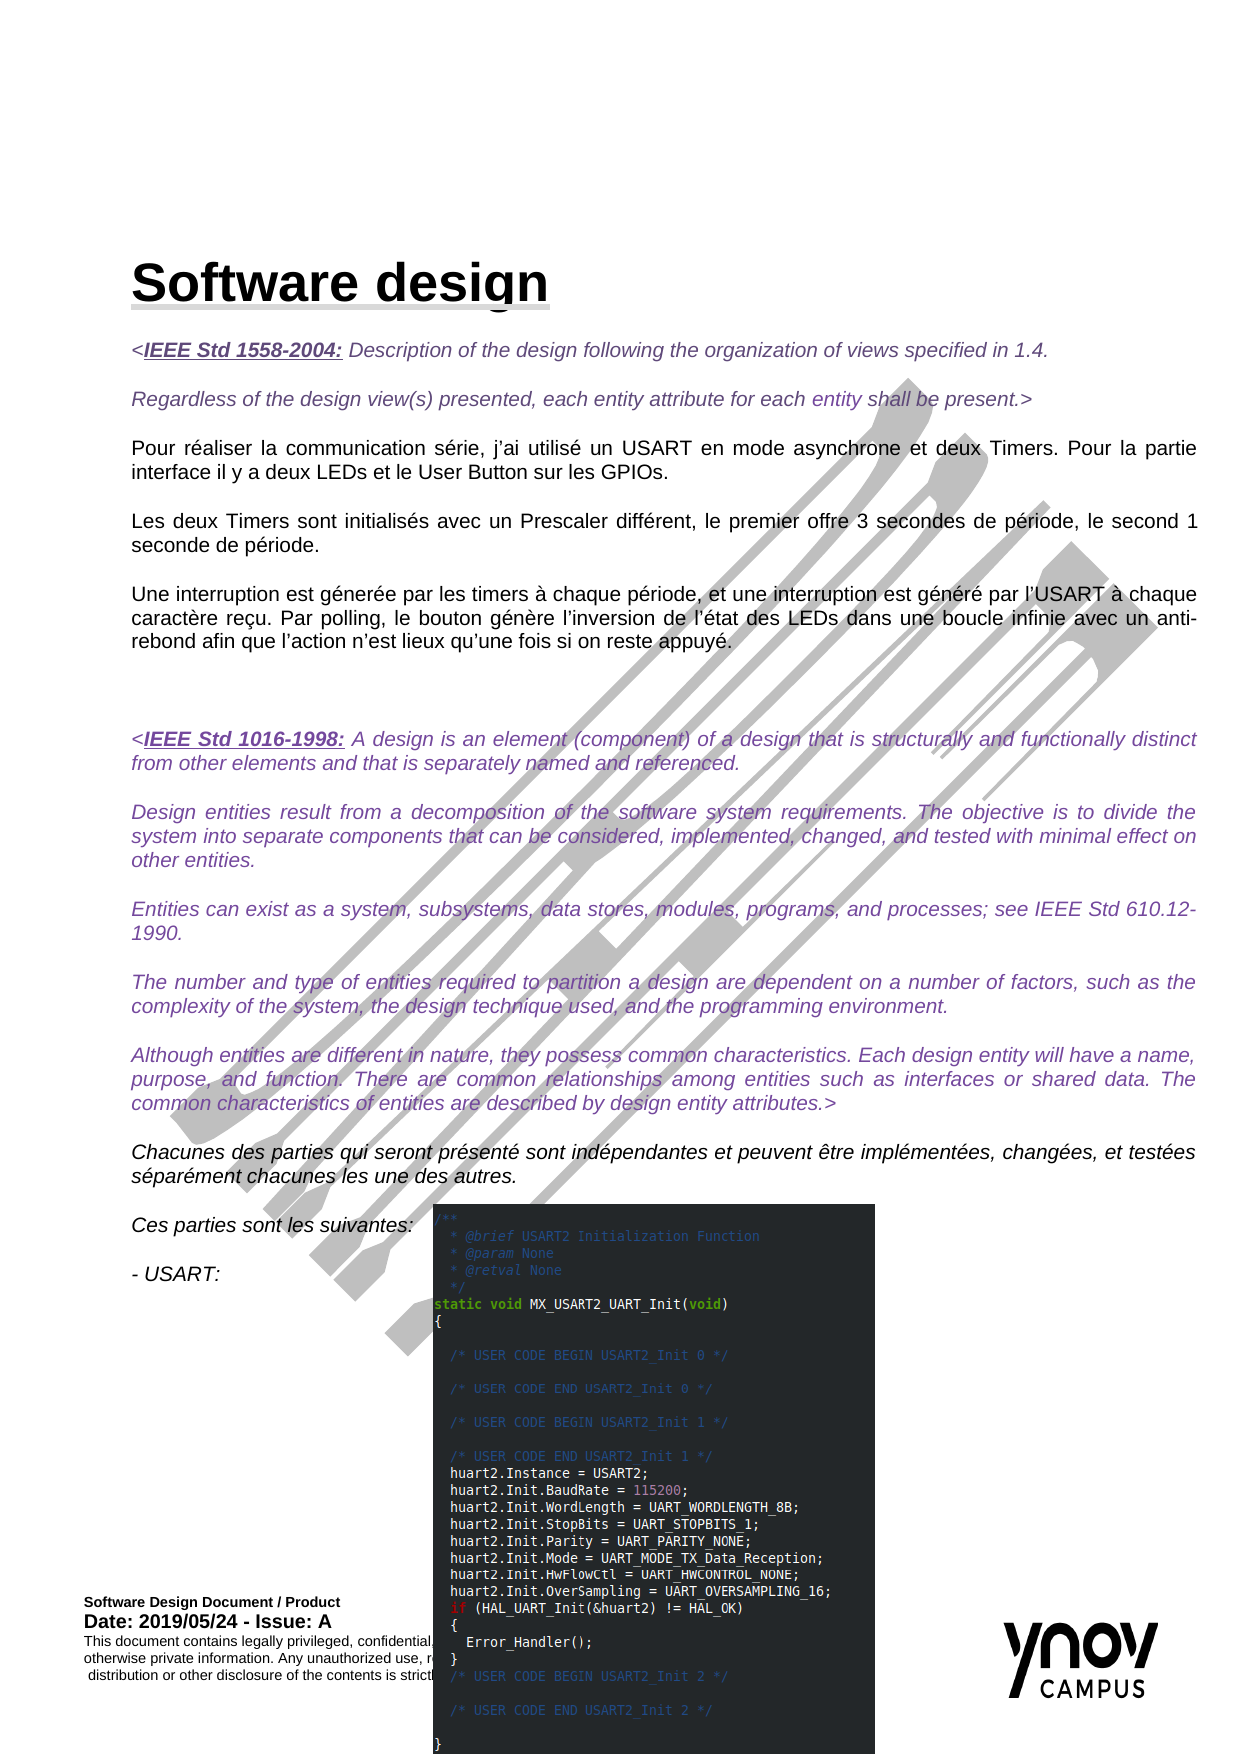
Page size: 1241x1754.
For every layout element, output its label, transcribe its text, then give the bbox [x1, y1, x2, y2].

text Regardless of the design view(s) presented, each entity attribute for each entity shall be present.> [919, 387, 1200, 411]
text Entities can exist as a system, subsystems, data stores, modules, programs, and processes; see IEEE Std 610.12-1990. [636, 897, 727, 945]
text Entities can exist as a system, subsystems, data stores, modules, programs, and processes; see IEEE Std 610.12-1990. [600, 897, 664, 945]
text Although entities are different in nature, they possess common characteristics. Each design entity will have a name, purpose, and function. There are common relationships among entities such as interfaces or shared data. The common characteristics of entities are described by design entity attributes.> [526, 1043, 689, 1115]
text Ces parties sont les suivantes: [875, 1213, 1200, 1237]
text Although entities are different in nature, they possess common characteristics. Each design entity will have a name, purpose, and function. There are common relationships among entities such as interfaces or shared data. The common characteristics of entities are described by design entity attributes.> [475, 1043, 581, 1115]
text Although entities are different in nature, they possess common characteristics. Each design entity will have a name, purpose, and function. There are common relationships among entities such as interfaces or shared data. The common characteristics of entities are described by design entity attributes.> [311, 1043, 413, 1115]
text Although entities are different in nature, they possess common characteristics. Each design entity will have a name, purpose, and function. There are common relationships among entities such as interfaces or shared data. The common characteristics of entities are described by design entity attributes.> [635, 1043, 1200, 1115]
text The number and type of entities required to partition a design are dependent on a number of factors, such as the complexity of the system, the design technique used, and the programming environment. [131, 970, 327, 1018]
text Although entities are different in nature, they possess common characteristics. Each design entity will have a name, purpose, and function. There are common relationships among entities such as interfaces or shared data. The common characteristics of entities are described by design entity attributes.> [131, 1043, 254, 1115]
text Une interruption est génerée par les timers à chaque période, et une interruption est généré par l’USART à chaque caractère reçu. Par polling, le bouton génère l’inversion de l’état des LEDs dans une boucle infinie avec un anti-rebond afin que l’action n’est lieux qu’une fois si on reste appuyé. [733, 581, 828, 653]
text Regardless of the design view(s) presented, each entity attribute for each entity shall be present.> [131, 387, 897, 411]
subtitle Software design [131, 250, 1200, 313]
text <IEEE Std 1016-1998: A design is an element (component) of a design that is structurally and functionally distinct from other elements and that is separately named and referenced. [131, 727, 570, 775]
text Une interruption est génerée par les timers à chaque période, et une interruption est généré par l’USART à chaque caractère reçu. Par polling, le bouton génère l’inversion de l’état des LEDs dans une boucle infinie avec un anti-rebond afin que l’action n’est lieux qu’une fois si on reste appuyé. [827, 581, 957, 653]
text Chacunes des parties qui seront présenté sont indépendantes et peuvent être implémentées, changées, et testées séparément chacunes les une des autres. [254, 1140, 324, 1188]
text Les deux Timers sont initialisés avec un Prescaler différent, le premier offre 3 secondes de période, le second 1 seconde de période. [1006, 508, 1200, 556]
text Pour réaliser la communication série, j’ai utilisé un USART en mode asynchrone et deux Timers. Pour la partie interface il y a deux LEDs et le User Button sur les GPIOs. [970, 436, 1200, 483]
text <IEEE Std 1016-1998: A design is an element (component) of a design that is structurally and functionally distinct from other elements and that is separately named and referenced. [651, 727, 734, 775]
text Although entities are different in nature, they possess common characteristics. Each design entity will have a name, purpose, and function. There are common relationships among entities such as interfaces or shared data. The common characteristics of entities are described by design entity attributes.> [366, 1043, 472, 1115]
text Ces parties sont les suivantes: [295, 1213, 363, 1237]
text Les deux Timers sont initialisés avec un Prescaler différent, le premier offre 3 secondes de période, le second 1 seconde de période. [824, 508, 901, 556]
text <IEEE Std 1016-1998: A design is an element (component) of a design that is structurally and functionally distinct from other elements and that is separately named and referenced. [866, 727, 1005, 775]
text Une interruption est génerée par les timers à chaque période, et une interruption est généré par l’USART à chaque caractère reçu. Par polling, le bouton génère l’inversion de l’état des LEDs dans une boucle infinie avec un anti-rebond afin que l’action n’est lieux qu’une fois si on reste appuyé. [131, 581, 716, 653]
text Design entities result from a decomposition of the software system requirements. The objective is to divide the system into separate components that can be considered, implemented, changed, and tested with minimal effect on other entities. [662, 800, 756, 872]
text Chacunes des parties qui seront présenté sont indépendantes et peuvent être implémentées, changées, et testées séparément chacunes les une des autres. [131, 1140, 259, 1188]
picture [1002, 1614, 1158, 1705]
text Ces parties sont les suivantes: [131, 1213, 289, 1237]
text Entities can exist as a system, subsystems, data stores, modules, programs, and processes; see IEEE Std 610.12-1990. [733, 897, 835, 945]
text Entities can exist as a system, subsystems, data stores, modules, programs, and processes; see IEEE Std 610.12-1990. [131, 897, 400, 945]
text Chacunes des parties qui seront présenté sont indépendantes et peuvent être implémentées, changées, et testées séparément chacunes les une des autres. [562, 1140, 1200, 1188]
text Les deux Timers sont initialisés avec un Prescaler différent, le premier offre 3 secondes de période, le second 1 seconde de période. [870, 508, 936, 556]
text Chacunes des parties qui seront présenté sont indépendantes et peuvent être implémentées, changées, et testées séparément chacunes les une des autres. [453, 1140, 592, 1188]
text Design entities result from a decomposition of the software system requirements. The objective is to divide the system into separate components that can be considered, implemented, changed, and tested with minimal effect on other entities. [131, 800, 497, 872]
text Design entities result from a decomposition of the software system requirements. The objective is to divide the system into separate components that can be considered, implemented, changed, and tested with minimal effect on other entities. [588, 800, 727, 872]
text <IEEE Std 1016-1998: A design is an element (component) of a design that is structurally and functionally distinct from other elements and that is separately named and referenced. [540, 727, 642, 775]
text Une interruption est génerée par les timers à chaque période, et une interruption est généré par l’USART à chaque caractère reçu. Par polling, le bouton génère l’inversion de l’état des LEDs dans une boucle infinie avec un anti-rebond afin que l’action n’est lieux qu’une fois si on reste appuyé. [1099, 581, 1200, 653]
text Design entities result from a decomposition of the software system requirements. The objective is to divide the system into separate components that can be considered, implemented, changed, and tested with minimal effect on other entities. [443, 800, 569, 872]
text Les deux Timers sont initialisés avec un Prescaler différent, le premier offre 3 secondes de période, le second 1 seconde de période. [920, 508, 1034, 556]
text Chacunes des parties qui seront présenté sont indépendantes et peuvent être implémentées, changées, et testées séparément chacunes les une des autres. [331, 1140, 433, 1188]
text Design entities result from a decomposition of the software system requirements. The objective is to divide the system into separate components that can be considered, implemented, changed, and tested with minimal effect on other entities. [516, 800, 609, 872]
text The number and type of entities required to partition a design are dependent on a number of factors, such as the complexity of the system, the design technique used, and the programming environment. [567, 970, 654, 1018]
text Entities can exist as a system, subsystems, data stores, modules, programs, and processes; see IEEE Std 610.12-1990. [521, 897, 625, 945]
text <IEEE Std 1016-1998: A design is an element (component) of a design that is structurally and functionally distinct from other elements and that is separately named and referenced. [798, 727, 897, 775]
text Entities can exist as a system, subsystems, data stores, modules, programs, and processes; see IEEE Std 610.12-1990. [370, 897, 471, 945]
text Ces parties sont les suivantes: [404, 1213, 433, 1237]
text Entities can exist as a system, subsystems, data stores, modules, programs, and processes; see IEEE Std 610.12-1990. [440, 897, 512, 945]
text Les deux Timers sont initialisés avec un Prescaler différent, le premier offre 3 secondes de période, le second 1 seconde de période. [131, 508, 789, 556]
text Une interruption est génerée par les timers à chaque période, et une interruption est généré par l’USART à chaque caractère reçu. Par polling, le bouton génère l’inversion de l’état des LEDs dans une boucle infinie avec un anti-rebond afin que l’action n’est lieux qu’une fois si on reste appuyé. [773, 581, 878, 653]
text The number and type of entities required to partition a design are dependent on a number of factors, such as the complexity of the system, the design technique used, and the programming environment. [297, 970, 395, 1018]
text The number and type of entities required to partition a design are dependent on a number of factors, such as the complexity of the system, the design technique used, and the programming environment. [732, 970, 1200, 1018]
text <IEEE Std 1016-1998: A design is an element (component) of a design that is structurally and functionally distinct from other elements and that is separately named and referenced. [701, 727, 804, 775]
text Design entities result from a decomposition of the software system requirements. The objective is to divide the system into separate components that can be considered, implemented, changed, and tested with minimal effect on other entities. [769, 800, 932, 872]
text Les deux Timers sont initialisés avec un Prescaler différent, le premier offre 3 secondes de période, le second 1 seconde de période. [759, 508, 844, 556]
text Design entities result from a decomposition of the software system requirements. The objective is to divide the system into separate components that can be considered, implemented, changed, and tested with minimal effect on other entities. [878, 800, 1200, 872]
text <IEEE Std 1016-1998: A design is an element (component) of a design that is structurally and functionally distinct from other elements and that is separately named and referenced. [1012, 727, 1200, 775]
text <IEEE Std 1558-2004: Description of the design following the organization of views specified in 1.4. [131, 338, 1200, 362]
text Chacunes des parties qui seront présenté sont indépendantes et peuvent être implémentées, changées, et testées séparément chacunes les une des autres. [307, 1140, 370, 1188]
text <IEEE Std 1016-1998: A design is an element (component) of a design that is structurally and functionally distinct from other elements and that is separately named and referenced. [975, 727, 1051, 775]
text Une interruption est génerée par les timers à chaque période, et une interruption est généré par l’USART à chaque caractère reçu. Par polling, le bouton génère l’inversion de l’état des LEDs dans une boucle infinie avec un anti-rebond afin que l’action n’est lieux qu’une fois si on reste appuyé. [914, 581, 1038, 653]
text Chacunes des parties qui seront présenté sont indépendantes et peuvent être implémentées, changées, et testées séparément chacunes les une des autres. [405, 1140, 484, 1188]
text [875, 1262, 1200, 1286]
text Although entities are different in nature, they possess common characteristics. Each design entity will have a name, purpose, and function. There are common relationships among entities such as interfaces or shared data. The common characteristics of entities are described by design entity attributes.> [250, 1043, 366, 1115]
text Pour réaliser la communication série, j’ai utilisé un USART en mode asynchrone et deux Timers. Pour la partie interface il y a deux LEDs et le User Button sur les GPIOs. [887, 436, 960, 483]
text Entities can exist as a system, subsystems, data stores, modules, programs, and processes; see IEEE Std 610.12-1990. [805, 897, 1200, 945]
text Une interruption est génerée par les timers à chaque période, et une interruption est généré par l’USART à chaque caractère reçu. Par polling, le bouton génère l’inversion de l’état des LEDs dans une boucle infinie avec un anti-rebond afin que l’action n’est lieux qu’une fois si on reste appuyé. [662, 581, 781, 653]
text The number and type of entities required to partition a design are dependent on a number of factors, such as the complexity of the system, the design technique used, and the programming environment. [455, 970, 548, 1018]
text [372, 1262, 433, 1286]
text Design entities result from a decomposition of the software system requirements. The objective is to divide the system into separate components that can be considered, implemented, changed, and tested with minimal effect on other entities. [706, 800, 824, 872]
text Pour réaliser la communication série, j’ai utilisé un USART en mode asynchrone et deux Timers. Pour la partie interface il y a deux LEDs et le User Button sur les GPIOs. [131, 436, 861, 483]
text The number and type of entities required to partition a design are dependent on a number of factors, such as the complexity of the system, the design technique used, and the programming environment. [660, 970, 762, 1018]
picture [433, 1204, 875, 1754]
text Entities can exist as a system, subsystems, data stores, modules, programs, and processes; see IEEE Std 610.12-1990. [481, 897, 547, 945]
text - USART: [131, 1262, 350, 1286]
text Although entities are different in nature, they possess common characteristics. Each design entity will have a name, purpose, and function. There are common relationships among entities such as interfaces or shared data. The common characteristics of entities are described by design entity attributes.> [407, 1043, 525, 1115]
text Ces parties sont les suivantes: [365, 1213, 411, 1237]
